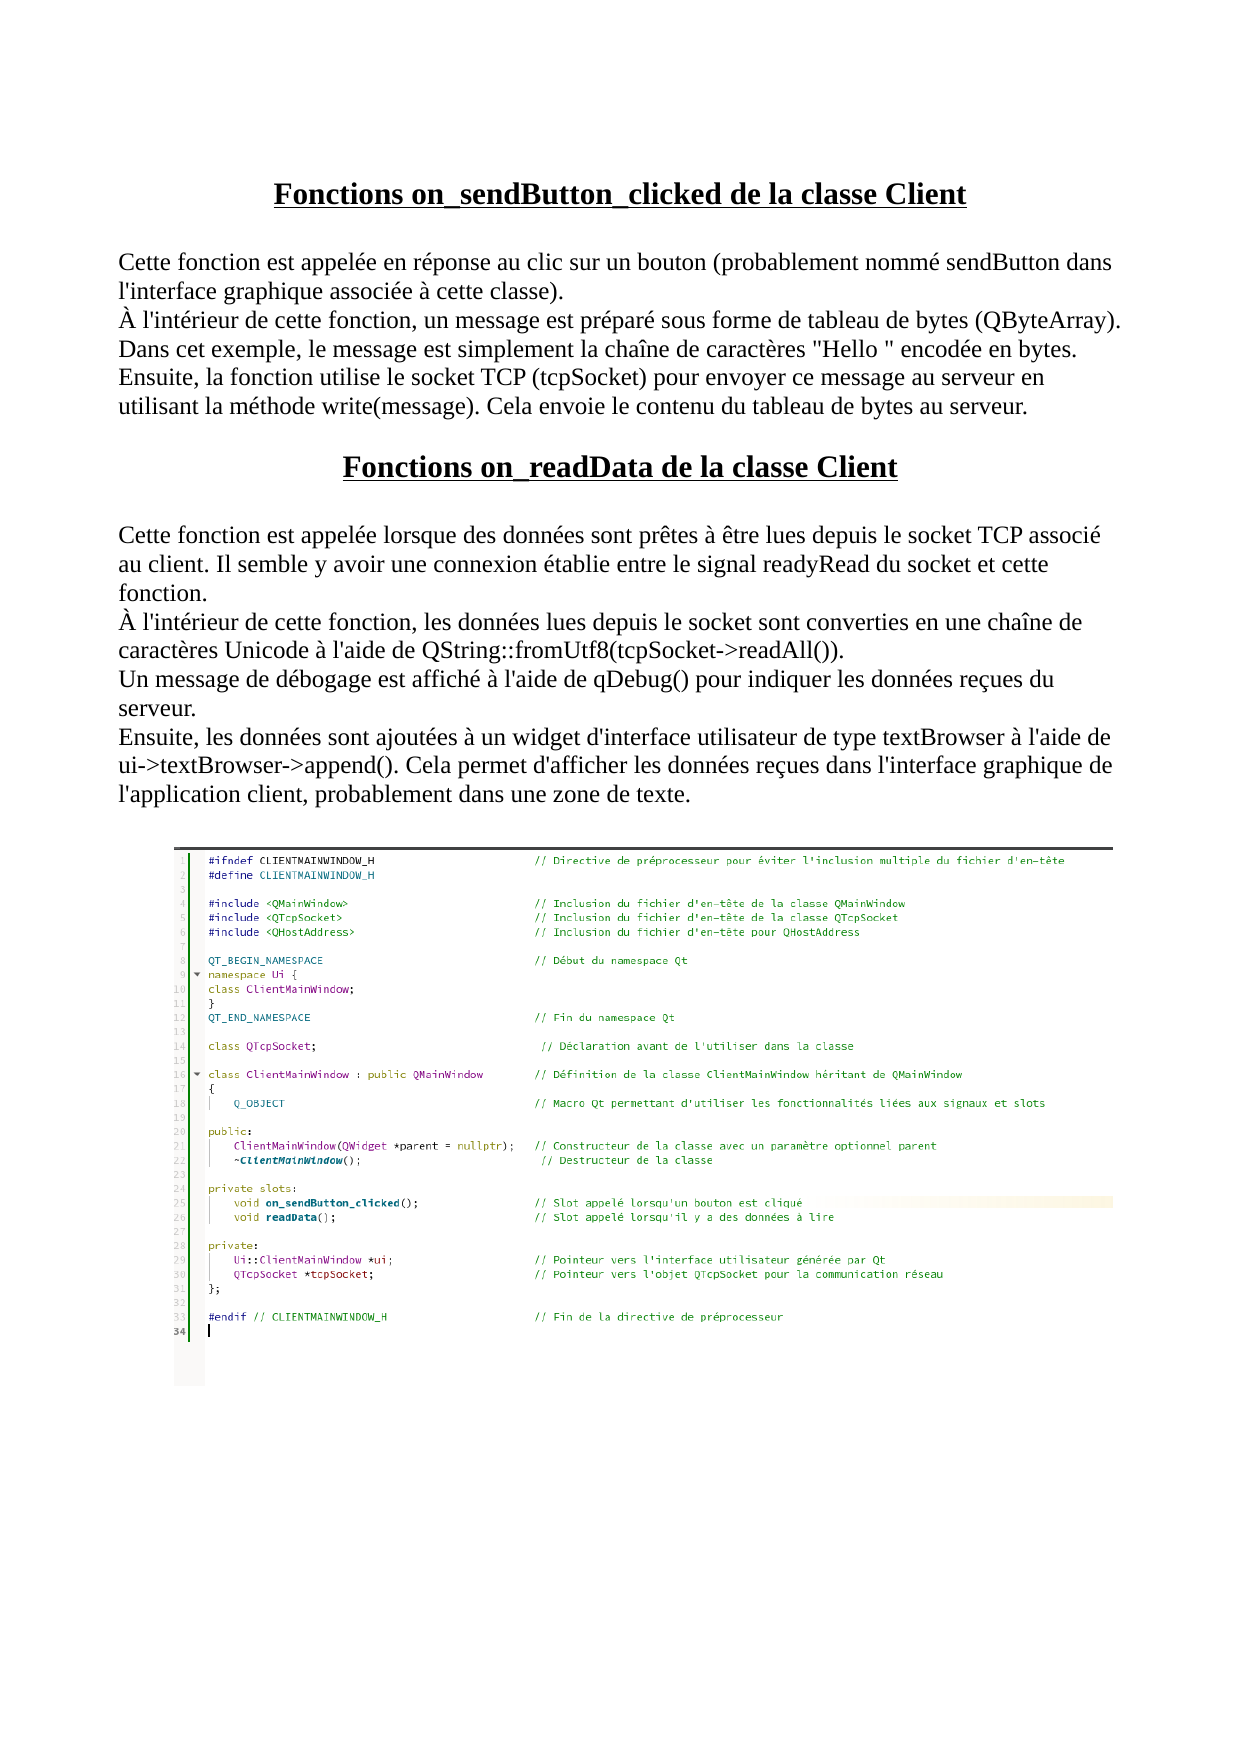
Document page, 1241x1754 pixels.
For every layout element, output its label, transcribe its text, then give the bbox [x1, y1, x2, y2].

text Cette fonction est appelée en réponse au clic sur un bouton (probablement nommé sendButton dans l'interface graphique associée à cette classe). [118, 247, 1122, 305]
text Ensuite, la fonction utilise le socket TCP (tcpSocket) pour envoyer ce message au serveur en utilisant la méthode write(message). Cela envoie le contenu du tableau de bytes au serveur. [118, 362, 1122, 420]
text Cette fonction est appelée lorsque des données sont prêtes à être lues depuis le socket TCP associé au client. Il semble y avoir une connexion établie entre le signal readyRead du socket et cette fonction. [118, 521, 1122, 607]
text Fonctions on_sendButton_clicked de la classe Client [118, 176, 1122, 212]
text Un message de débogage est affiché à l'aide de qDebug() pour indiquer les données reçues du serveur. [118, 664, 1122, 722]
text Ensuite, les données sont ajoutées à un widget d'interface utilisateur de type textBrowser à l'aide de ui->textBrowser->append(). Cela permet d'afficher les données reçues dans l'interface graphique de l'application client, probablement dans une zone de texte. [118, 722, 1122, 808]
text À l'intérieur de cette fonction, les données lues depuis le socket sont converties en une chaîne de caractères Unicode à l'aide de QString::fromUtf8(tcpSocket->readAll()). [118, 607, 1122, 664]
picture [174, 847, 1113, 1386]
text À l'intérieur de cette fonction, un message est préparé sous forme de tableau de bytes (QByteArray). Dans cet exemple, le message est simplement la chaîne de caractères "Hello " encodée en bytes. [118, 305, 1122, 362]
text Fonctions on_readData de la classe Client [118, 449, 1122, 485]
